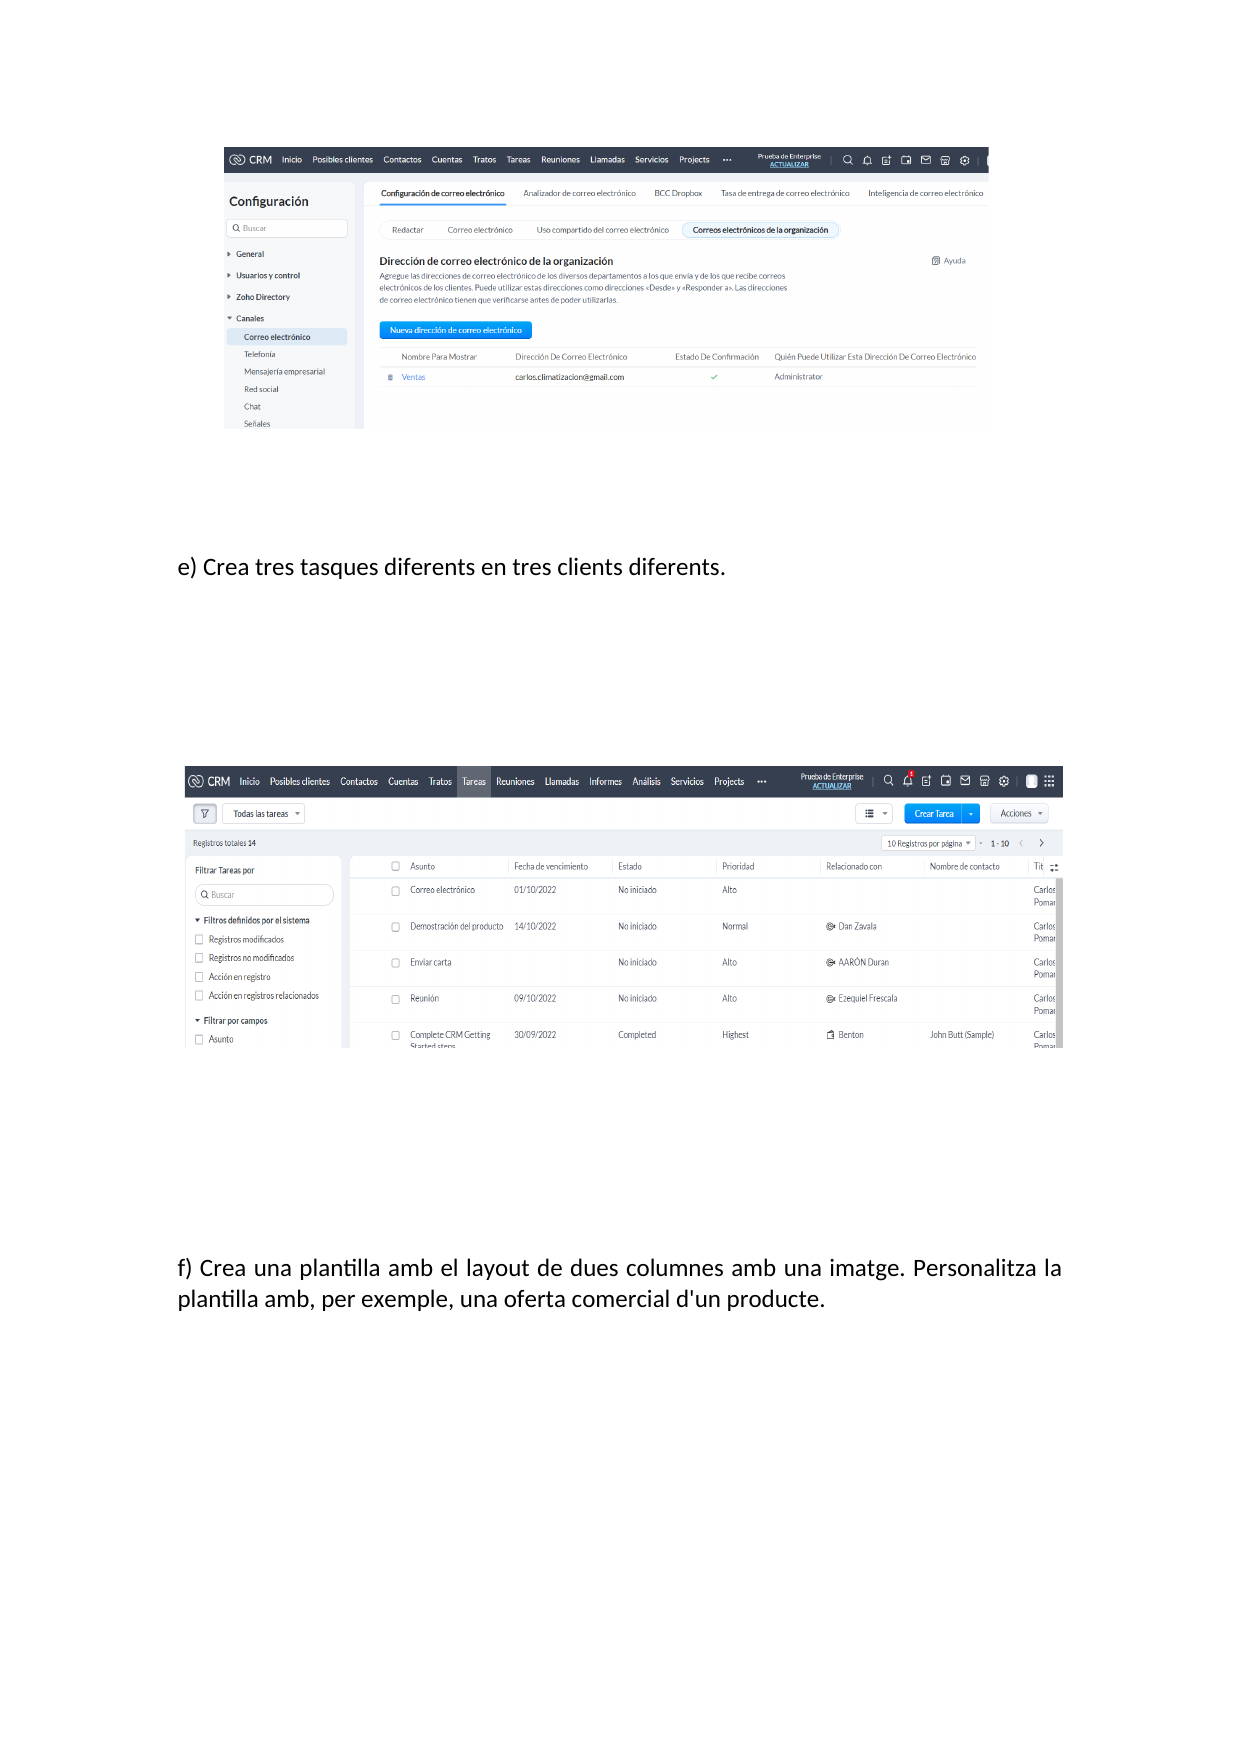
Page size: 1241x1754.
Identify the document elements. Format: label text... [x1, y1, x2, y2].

text e) Crea tres tasques diferents en tres clients diferents. [177, 551, 1063, 582]
text f) Crea una plantilla amb el layout de dues columnes amb una imatge. Personalitza la plantilla amb, per exemple, una oferta comercial d'un producte. [177, 1252, 1063, 1313]
picture [184, 766, 1063, 1048]
picture [224, 147, 989, 429]
